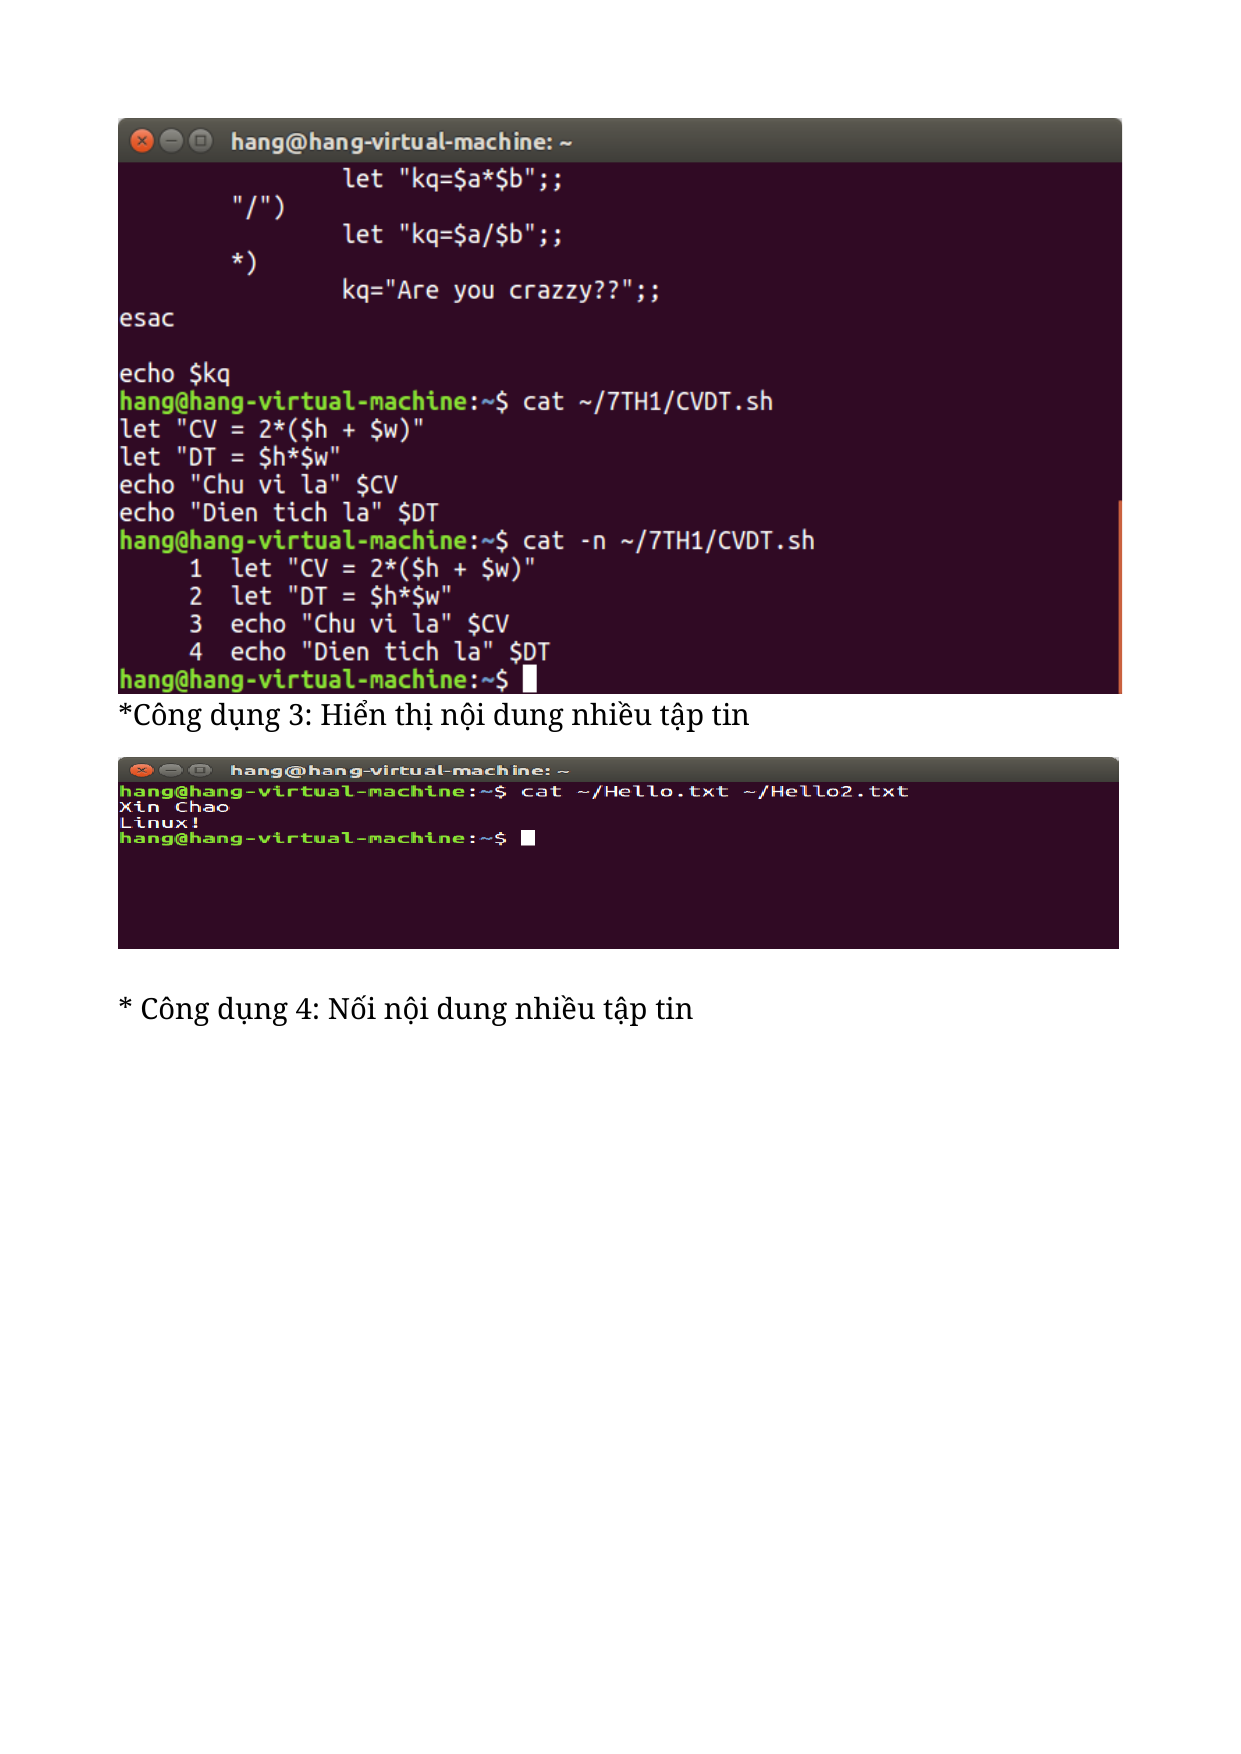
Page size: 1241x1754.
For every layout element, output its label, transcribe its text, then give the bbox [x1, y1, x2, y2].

picture [118, 757, 1119, 949]
text *Công dụng 3: Hiển thị nội dung nhiều tập tin [118, 694, 1122, 733]
text * Công dụng 4: Nối nội dung nhiều tập tin [118, 988, 1122, 1028]
picture [118, 118, 1123, 694]
